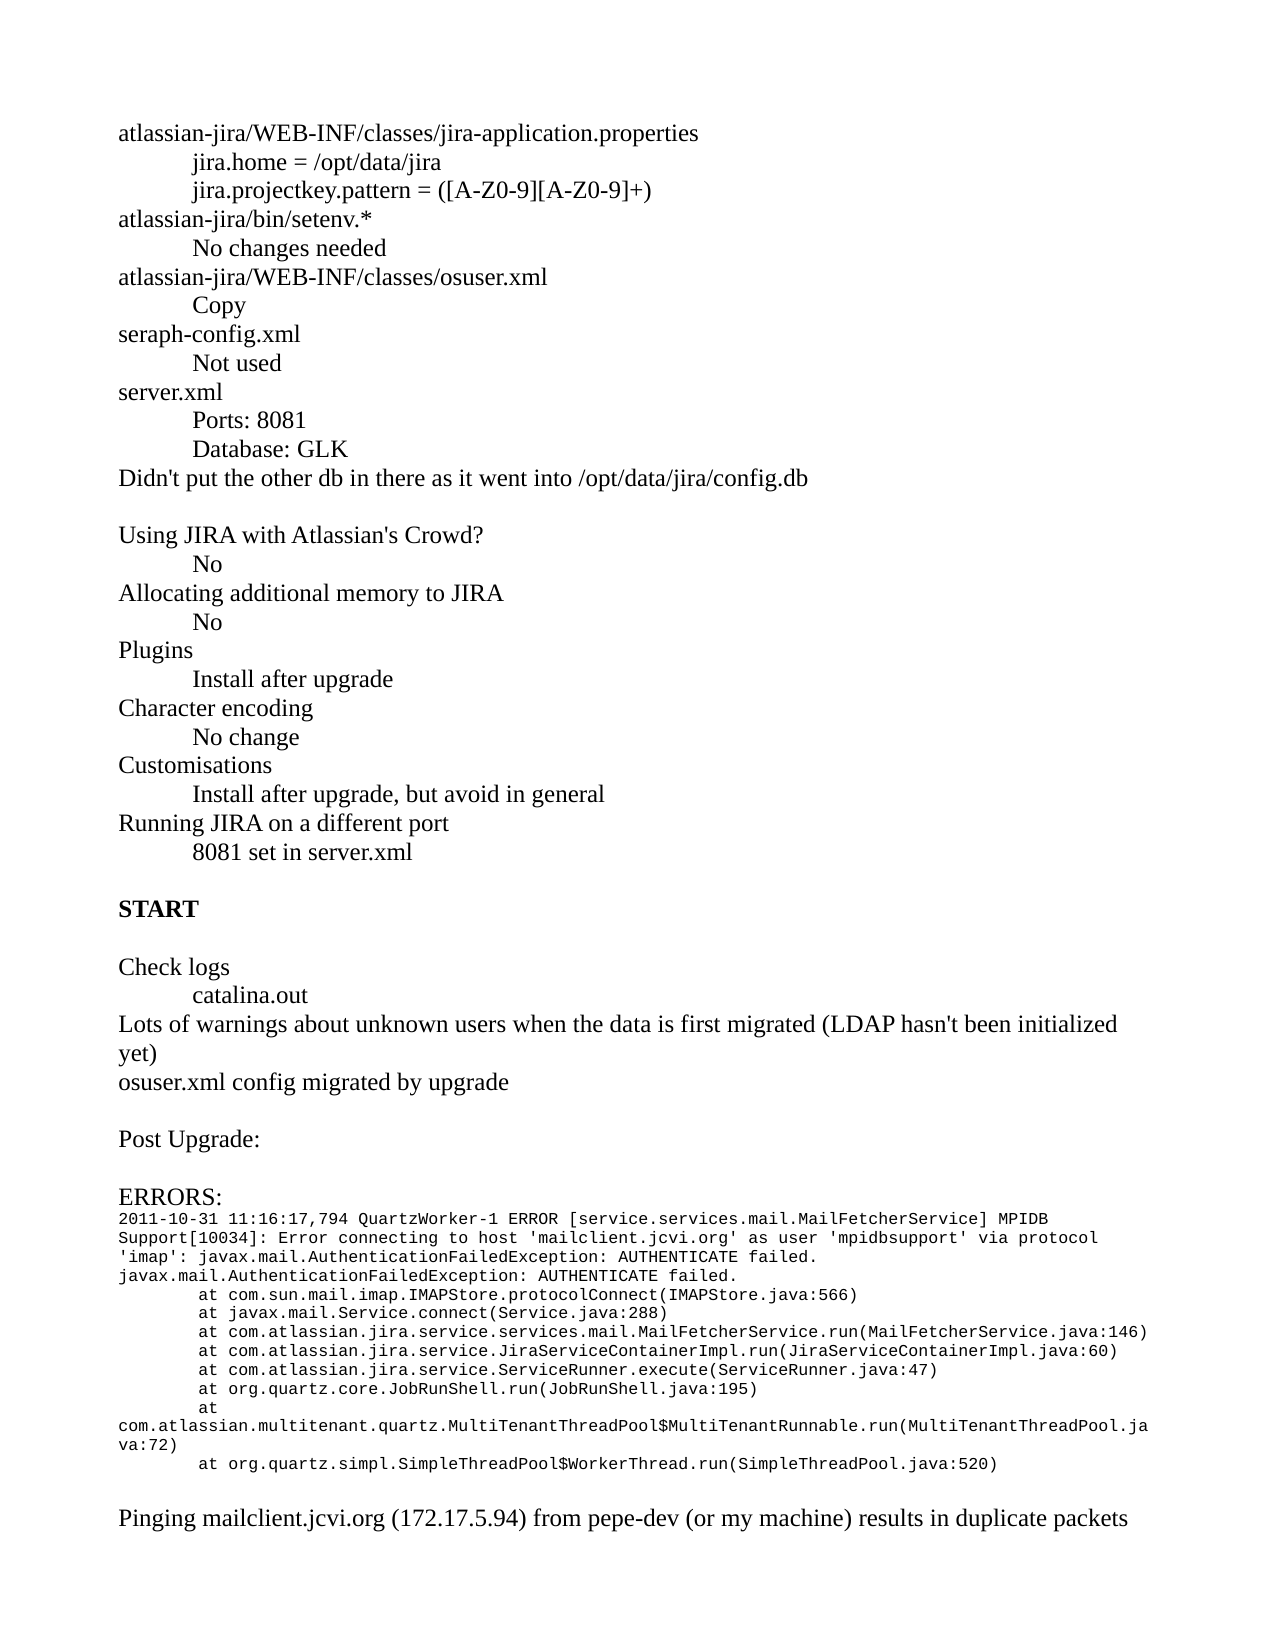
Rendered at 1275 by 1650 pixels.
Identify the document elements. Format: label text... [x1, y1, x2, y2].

text jira.home = /opt/data/jira [118, 147, 1157, 176]
text seraph-config.xml [118, 319, 1157, 348]
text atlassian-jira/WEB-INF/classes/osuser.xml [118, 262, 1157, 291]
text Post Upgrade: [118, 1124, 1157, 1153]
text javax.mail.AuthenticationFailedException: AUTHENTICATE failed. [118, 1267, 1157, 1286]
text atlassian-jira/WEB-INF/classes/jira-application.properties [118, 118, 1157, 147]
text No [118, 549, 1157, 578]
text Database: GLK [118, 434, 1157, 463]
text catalina.out [118, 981, 1157, 1009]
text Running JIRA on a different port [118, 808, 1157, 837]
text Copy [118, 291, 1157, 319]
text jira.projectkey.pattern = ([A-Z0-9][A-Z0-9]+) [118, 176, 1157, 204]
text Install after upgrade [118, 664, 1157, 693]
text at com.atlassian.jira.service.services.mail.MailFetcherService.run(MailFetcherService.java:146) [118, 1324, 1157, 1343]
text Didn't put the other db in there as it went into /opt/data/jira/config.db [118, 463, 1157, 492]
text at com.atlassian.jira.service.ServiceRunner.execute(ServiceRunner.java:47) [118, 1361, 1157, 1380]
text at org.quartz.core.JobRunShell.run(JobRunShell.java:195) [118, 1380, 1157, 1399]
text START [118, 894, 1157, 923]
text No [118, 607, 1157, 636]
text ERRORS: [118, 1182, 1157, 1211]
text Install after upgrade, but avoid in general [118, 779, 1157, 808]
text Allocating additional memory to JIRA [118, 578, 1157, 607]
text Using JIRA with Atlassian's Crowd? [118, 521, 1157, 549]
text at org.quartz.simpl.SimpleThreadPool$WorkerThread.run(SimpleThreadPool.java:520) [118, 1456, 1157, 1474]
text Check logs [118, 952, 1157, 981]
text Ports: 8081 [118, 406, 1157, 434]
text Character encoding [118, 693, 1157, 722]
text at com.sun.mail.imap.IMAPStore.protocolConnect(IMAPStore.java:566) [118, 1286, 1157, 1305]
text osuser.xml config migrated by upgrade [118, 1067, 1157, 1096]
text at com.atlassian.multitenant.quartz.MultiTenantThreadPool$MultiTenantRunnable.run(MultiTenantThreadPool.java:72) [118, 1399, 1157, 1456]
text at javax.mail.Service.connect(Service.java:288) [118, 1305, 1157, 1324]
text No changes needed [118, 233, 1157, 262]
text No change Customisations [118, 722, 1157, 779]
text atlassian-jira/bin/setenv.* [118, 204, 1157, 233]
text server.xml [118, 377, 1157, 406]
text Pinging mailclient.jcvi.org (172.17.5.94) from pepe-dev (or my machine) results in duplicate packets [118, 1503, 1157, 1532]
text Plugins [118, 636, 1157, 664]
text at com.atlassian.jira.service.JiraServiceContainerImpl.run(JiraServiceContainerImpl.java:60) [118, 1343, 1157, 1361]
text Lots of warnings about unknown users when the data is first migrated (LDAP hasn't been initialized yet) [118, 1009, 1157, 1067]
text 8081 set in server.xml [118, 837, 1157, 866]
text 2011-10-31 11:16:17,794 QuartzWorker-1 ERROR [service.services.mail.MailFetcherService] MPIDB Support[10034]: Error connecting to host 'mailclient.jcvi.org' as user 'mpidbsupport' via protocol 'imap': javax.mail.AuthenticationFailedException: AUTHENTICATE failed. [118, 1211, 1157, 1267]
text Not used [118, 348, 1157, 377]
